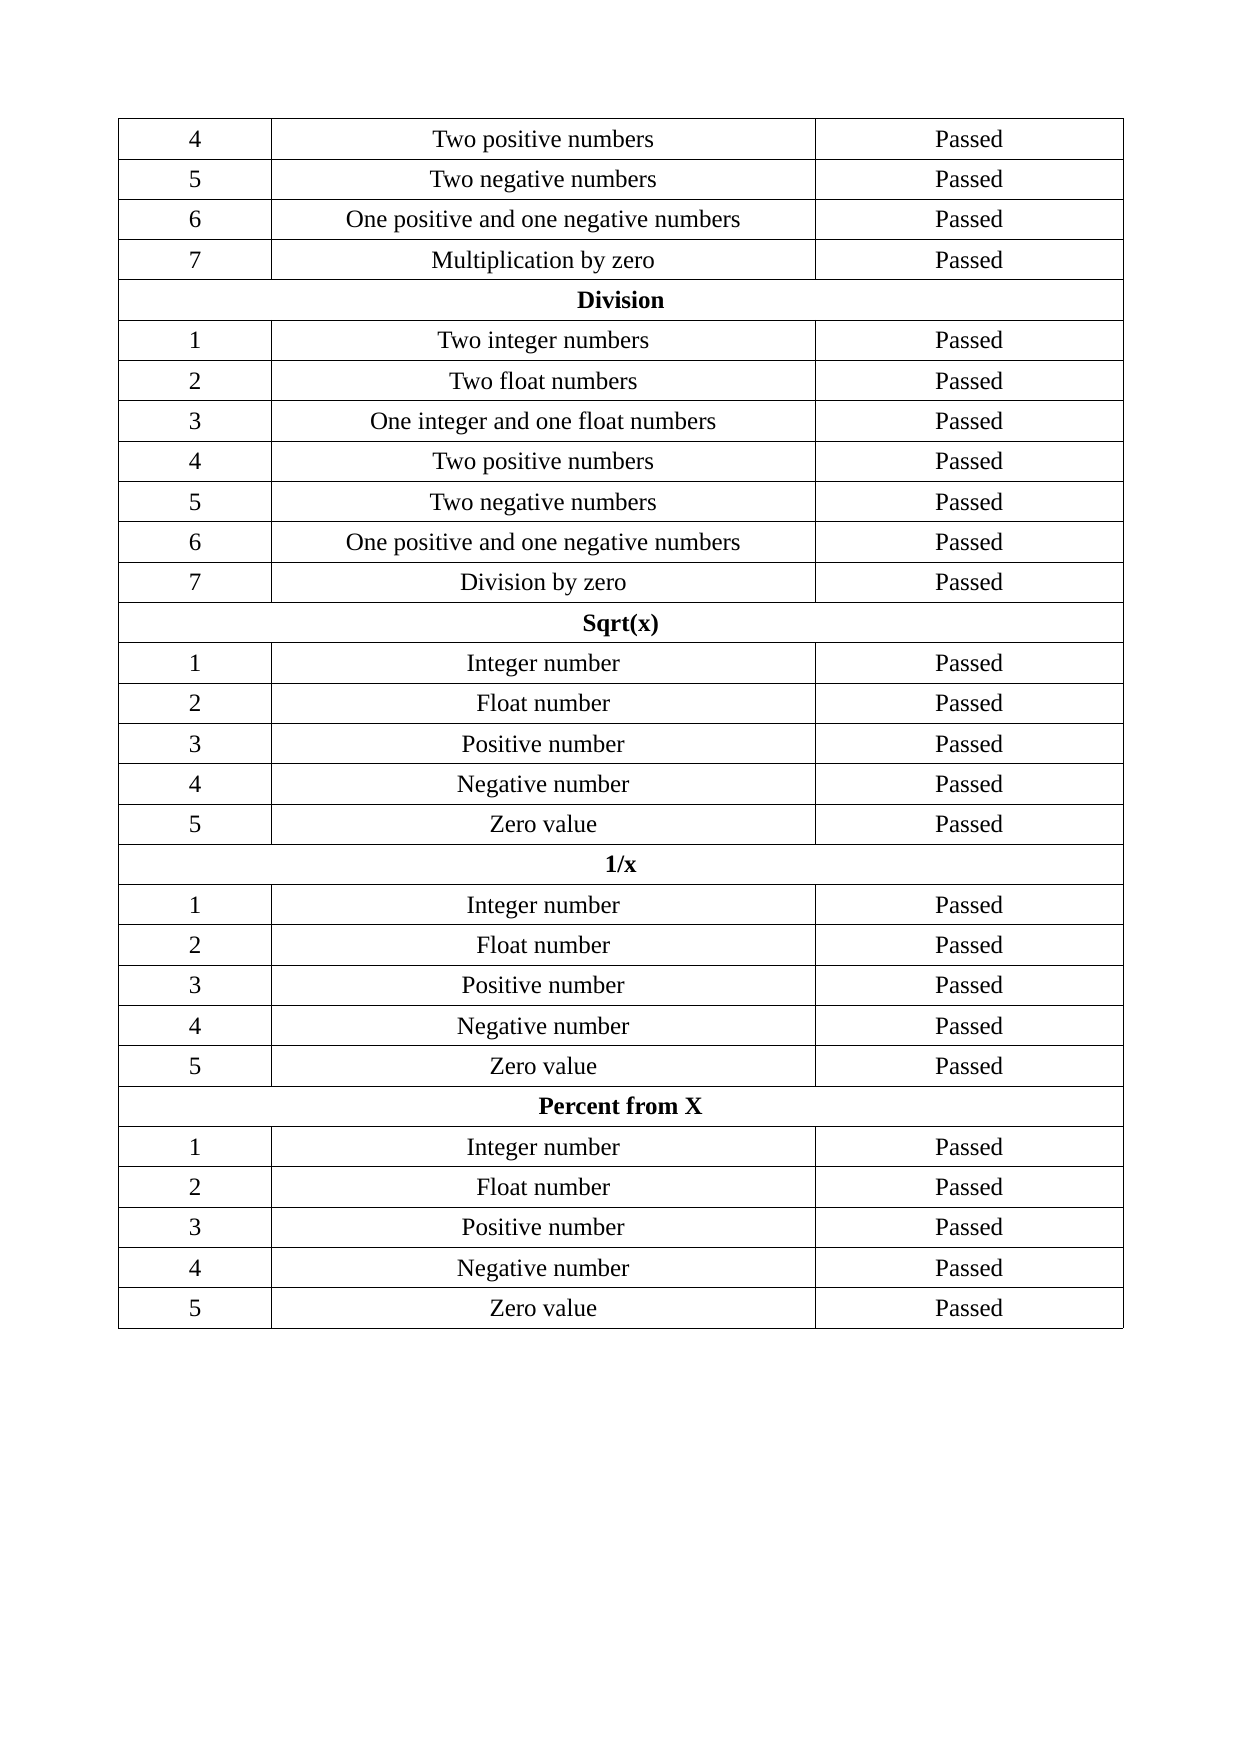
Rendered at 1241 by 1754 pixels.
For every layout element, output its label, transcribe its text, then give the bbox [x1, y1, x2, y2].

table_cell 4 [119, 1248, 271, 1287]
table_cell 1 [119, 1127, 271, 1166]
table_cell 5 [119, 805, 271, 844]
table_cell 1/x [119, 845, 1123, 884]
table_cell 6 [119, 200, 271, 239]
table_cell Passed [816, 442, 1123, 481]
table_cell Passed [816, 361, 1123, 400]
table_cell Passed [816, 724, 1123, 763]
table_cell Positive number [272, 1208, 815, 1247]
table_cell Passed [816, 1208, 1123, 1247]
table_cell 7 [119, 563, 271, 602]
table_cell 2 [119, 925, 271, 965]
table_cell Passed [816, 805, 1123, 844]
table_cell 5 [119, 160, 271, 199]
table_cell 5 [119, 1288, 271, 1327]
table_cell Passed [816, 1006, 1123, 1045]
table_cell Integer number [272, 885, 815, 924]
table_cell Two float numbers [272, 361, 815, 400]
table_cell Passed [816, 200, 1123, 239]
table_cell Float number [272, 684, 815, 723]
table_cell Passed [816, 160, 1123, 199]
table_cell Passed [816, 1248, 1123, 1287]
table_cell Passed [816, 966, 1123, 1005]
table_cell Passed [816, 119, 1123, 158]
table_cell Integer number [272, 1127, 815, 1166]
table_cell Zero value [272, 805, 815, 844]
table_cell Passed [816, 925, 1123, 965]
table_cell Percent from X [119, 1087, 1123, 1126]
table_cell Two negative numbers [272, 482, 815, 521]
table_cell Passed [816, 240, 1123, 279]
table_cell Passed [816, 563, 1123, 602]
table_cell Two positive numbers [272, 442, 815, 481]
table_cell 3 [119, 966, 271, 1005]
table_cell Passed [816, 1127, 1123, 1166]
table_cell Positive number [272, 724, 815, 763]
table_cell 3 [119, 401, 271, 441]
table_cell Negative number [272, 1006, 815, 1045]
table_cell Zero value [272, 1046, 815, 1086]
table_cell Two positive numbers [272, 119, 815, 158]
table_cell Division by zero [272, 563, 815, 602]
table_cell One positive and one negative numbers [272, 200, 815, 239]
table_cell Two negative numbers [272, 160, 815, 199]
table_cell Float number [272, 1167, 815, 1207]
table_cell 5 [119, 1046, 271, 1086]
table_cell 4 [119, 442, 271, 481]
table_cell Sqrt(x) [119, 603, 1123, 642]
table_cell 4 [119, 1006, 271, 1045]
table_cell 5 [119, 482, 271, 521]
table_cell Positive number [272, 966, 815, 1005]
table_cell 3 [119, 1208, 271, 1247]
table_cell Passed [816, 1167, 1123, 1207]
table_cell Passed [816, 885, 1123, 924]
table_cell Negative number [272, 764, 815, 803]
table_cell 7 [119, 240, 271, 279]
table_cell 1 [119, 643, 271, 682]
table_cell Integer number [272, 643, 815, 682]
table_cell 4 [119, 764, 271, 803]
table_cell 3 [119, 724, 271, 763]
table_cell One integer and one float numbers [272, 401, 815, 441]
table_cell Two integer numbers [272, 321, 815, 360]
table_cell 1 [119, 885, 271, 924]
table_cell Zero value [272, 1288, 815, 1327]
table_cell Passed [816, 684, 1123, 723]
table_cell Passed [816, 321, 1123, 360]
table_cell Passed [816, 1046, 1123, 1086]
table_cell Passed [816, 401, 1123, 441]
table_cell 2 [119, 1167, 271, 1207]
table_cell Passed [816, 1288, 1123, 1327]
table_cell Passed [816, 764, 1123, 803]
table_cell 1 [119, 321, 271, 360]
table_cell 4 [119, 119, 271, 158]
table_cell Multiplication by zero [272, 240, 815, 279]
table_cell Passed [816, 643, 1123, 682]
table_cell Passed [816, 522, 1123, 562]
table_cell One positive and one negative numbers [272, 522, 815, 562]
table_cell 6 [119, 522, 271, 562]
table_cell Passed [816, 482, 1123, 521]
table_cell 2 [119, 361, 271, 400]
table_cell 2 [119, 684, 271, 723]
table_cell Float number [272, 925, 815, 965]
table_cell Division [119, 280, 1123, 320]
table_cell Negative number [272, 1248, 815, 1287]
